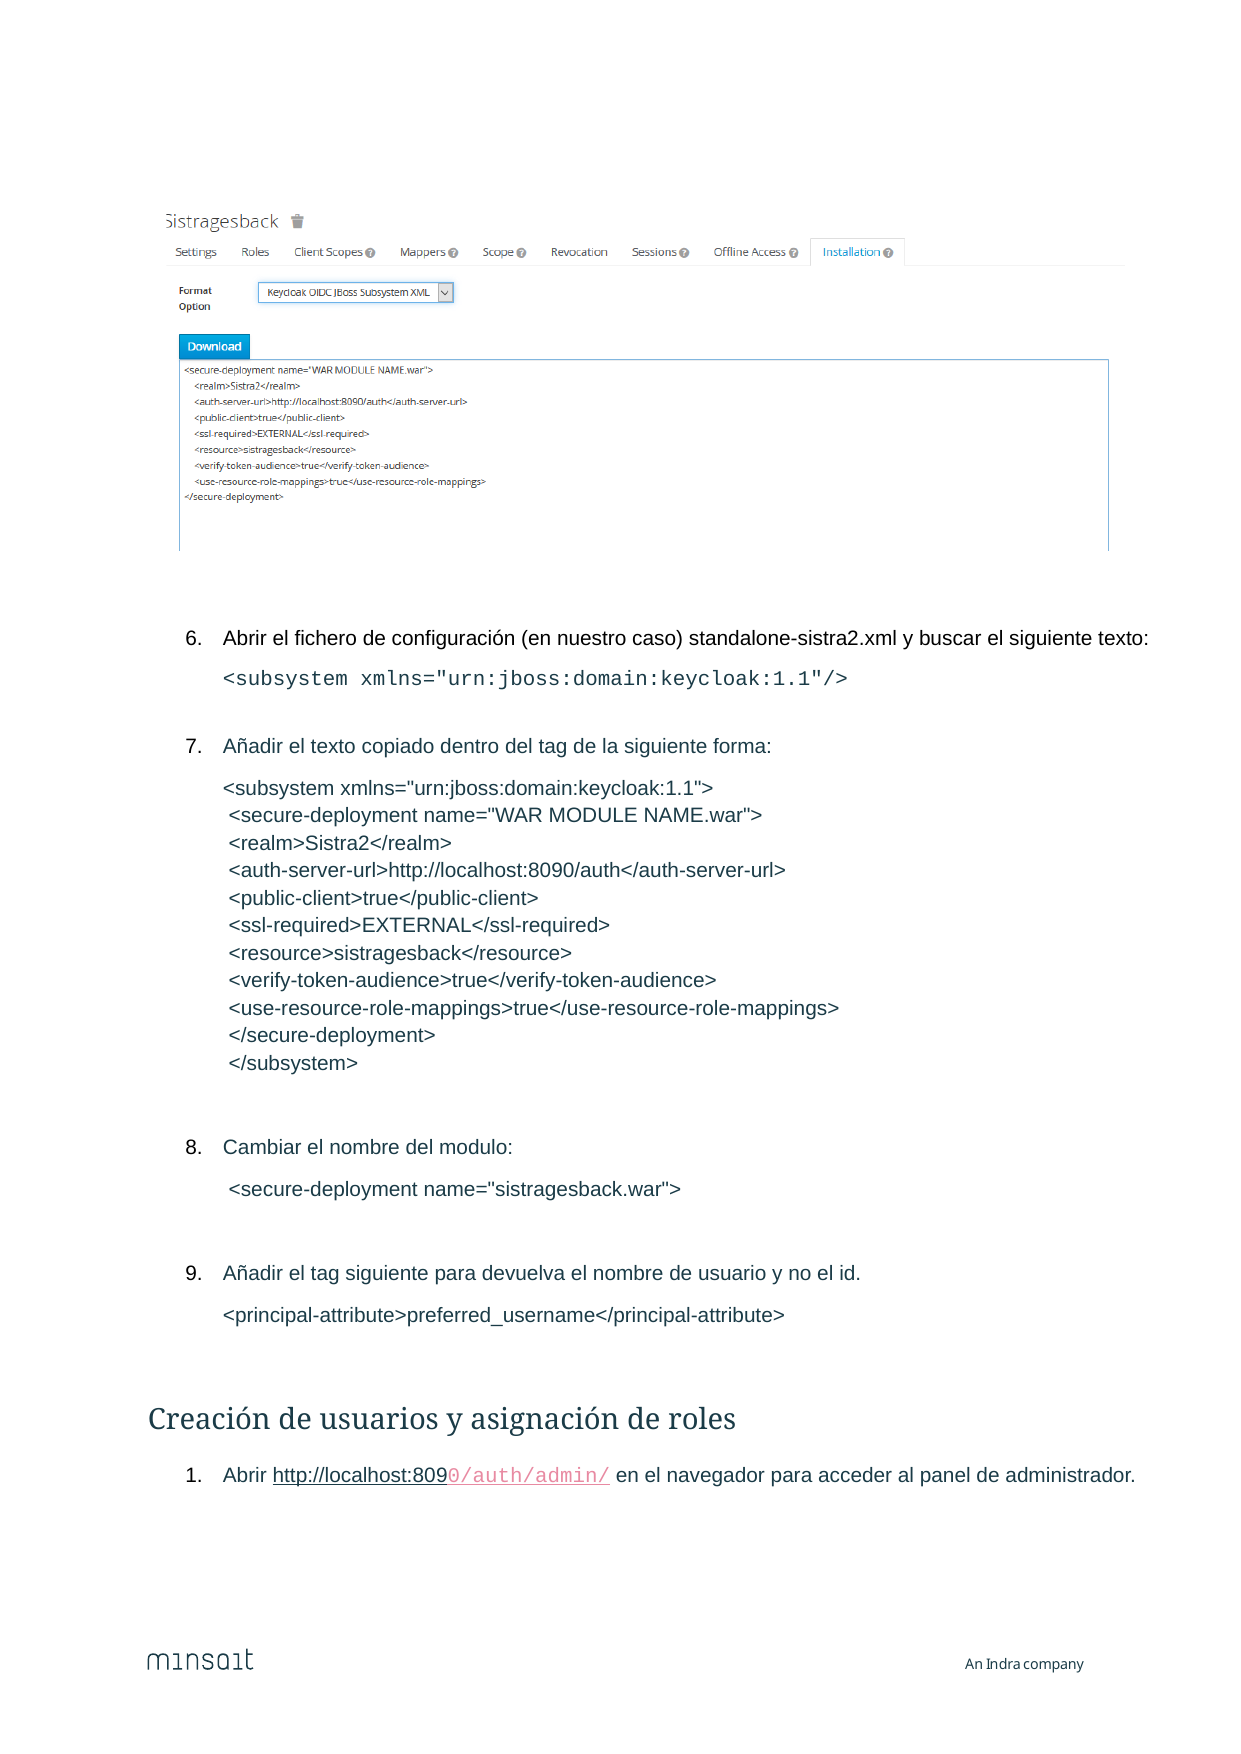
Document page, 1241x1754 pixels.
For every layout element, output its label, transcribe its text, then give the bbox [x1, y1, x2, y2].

list <subsystem xmlns="urn:jboss:domain:keycloak:1.1"/> [185, 668, 1152, 692]
list Cambiar el nombre del modulo: [185, 1135, 1152, 1159]
list <principal-attribute>preferred_username</principal-attribute> [185, 1303, 1152, 1327]
list Añadir el tag siguiente para devuelva el nombre de usuario y no el id. [185, 1261, 1152, 1285]
picture [166, 212, 1133, 551]
list Añadir el texto copiado dentro del tag de la siguiente forma: [185, 734, 1152, 758]
list Abrir el fichero de configuración (en nuestro caso) standalone-sistra2.xml y buscar el siguiente texto: [185, 626, 1152, 650]
list <subsystem xmlns="urn:jboss:domain:keycloak:1.1"> <secure-deployment name="WAR MODULE NAME.war"> <realm>Sistra2</realm> <auth-server-url>http://localhost:8090/auth</auth-server-url> <public-client>true</public-client> <ssl-required>EXTERNAL</ssl-required> <resource>sistragesback</resource> <verify-token-audience>true</verify-token-audience> <use-resource-role-mappings>true</use-resource-role-mappings> </secure-deployment> </subsystem> [185, 776, 1152, 1075]
list Abrir http://localhost:8090/auth/admin/ en el navegador para acceder al panel de administrador. [185, 1463, 1152, 1488]
subtitle Creación de usuarios y asignación de roles [148, 1398, 1152, 1438]
list <secure-deployment name="sistragesback.war"> [185, 1177, 1152, 1201]
